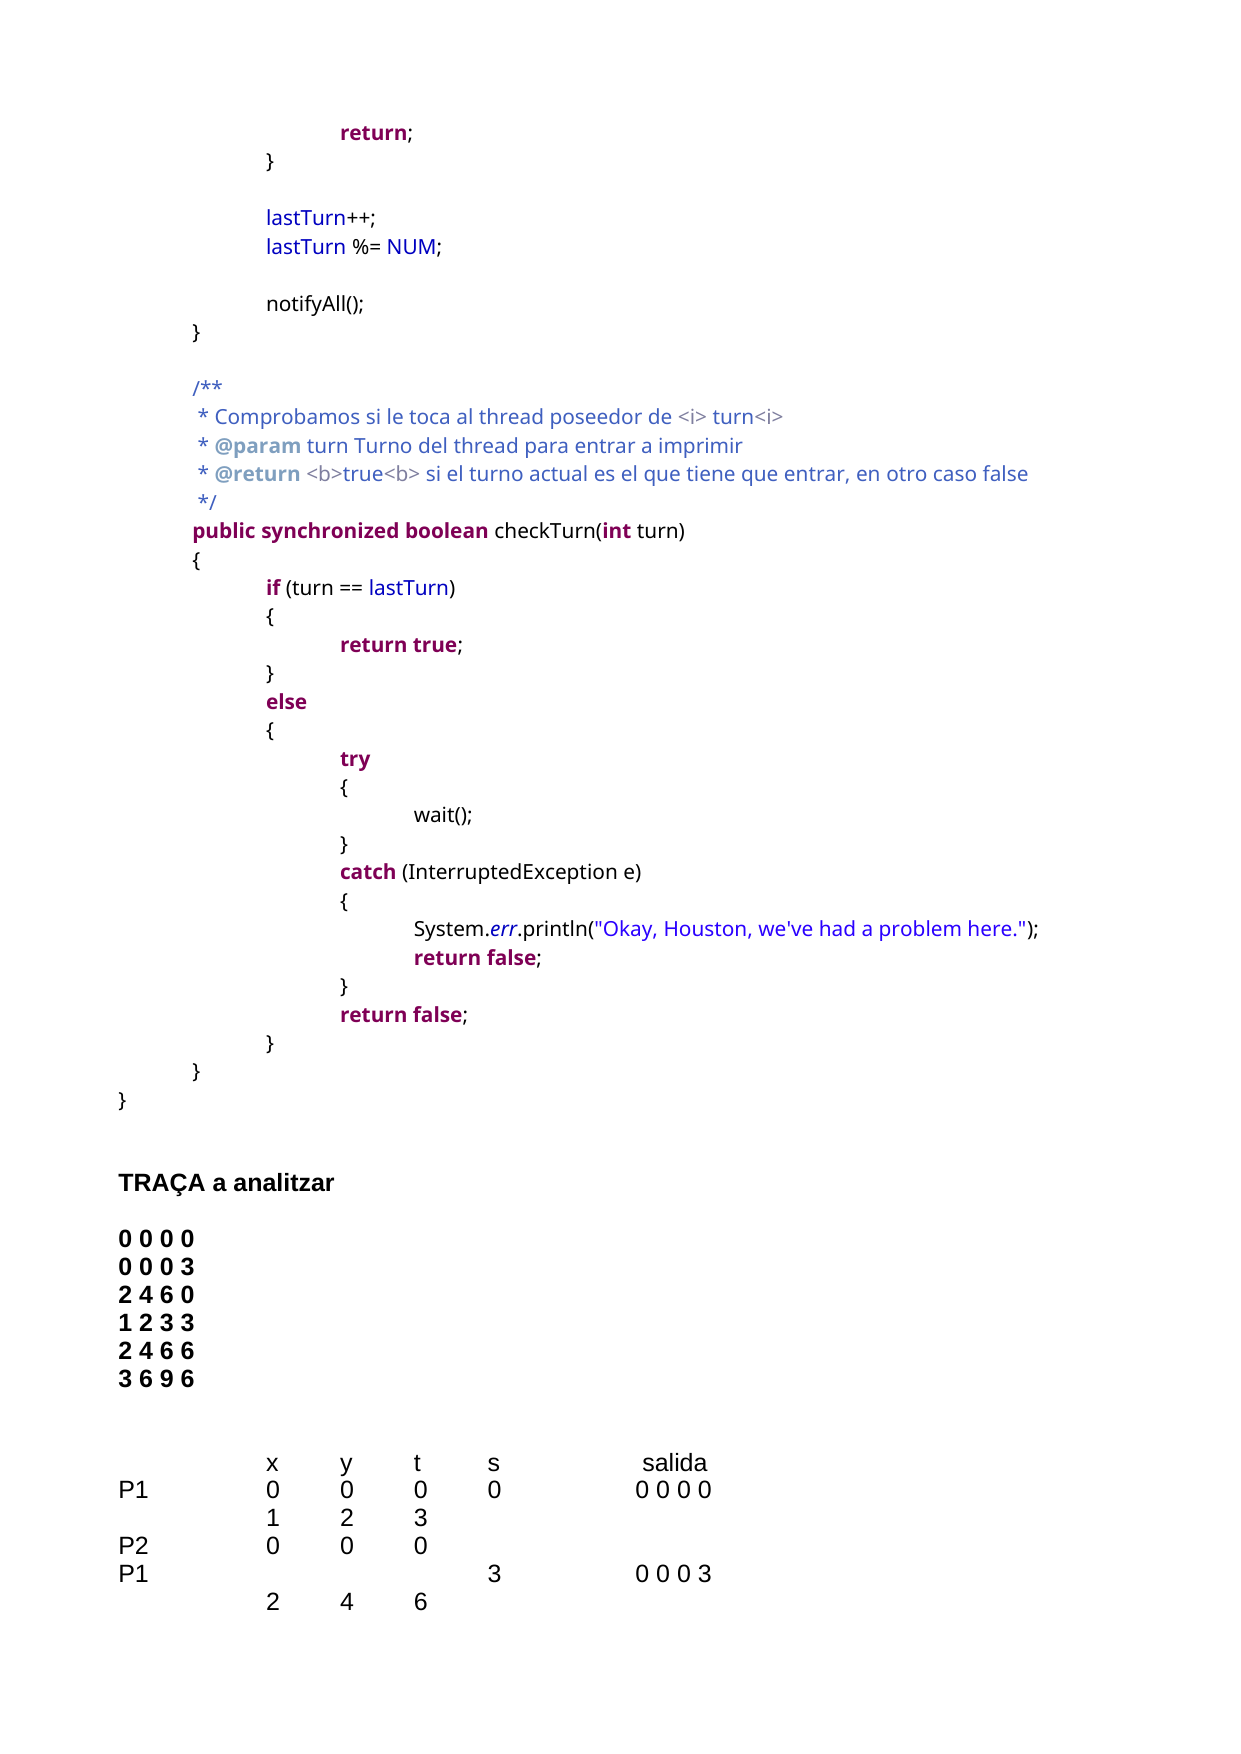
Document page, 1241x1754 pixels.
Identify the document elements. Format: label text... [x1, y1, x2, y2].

text 2 4 6 [118, 1588, 1122, 1616]
text 0 0 0 0 [118, 1225, 1122, 1253]
text public synchronized boolean checkTurn(int turn) [118, 516, 1122, 545]
text 0 0 0 3 [118, 1253, 1122, 1281]
text * Comprobamos si le toca al thread poseedor de <i> turn<i> [118, 402, 1122, 431]
text notifyAll(); [118, 289, 1122, 317]
text } [118, 317, 1122, 346]
text return true; [118, 630, 1122, 658]
text 1 2 3 [118, 1504, 1122, 1532]
text { [118, 886, 1122, 914]
text P1 0 0 0 0 0 0 0 0 [118, 1476, 1122, 1504]
text * @return <b>true<b> si el turno actual es el que tiene que entrar, en otro caso false [118, 459, 1122, 488]
text System.err.println("Okay, Houston, we've had a problem here."); [118, 914, 1122, 943]
text try [118, 744, 1122, 772]
text return false; [118, 1000, 1122, 1028]
text { [118, 545, 1122, 573]
text } [118, 1085, 1122, 1113]
text return false; [118, 943, 1122, 971]
text * @param turn Turno del thread para entrar a imprimir [118, 431, 1122, 459]
text } [118, 971, 1122, 1000]
text lastTurn++; [118, 203, 1122, 232]
text return; [118, 118, 1122, 147]
text /** [118, 374, 1122, 402]
text catch (InterruptedException e) [118, 857, 1122, 886]
text } [118, 829, 1122, 857]
text { [118, 602, 1122, 630]
text } [118, 658, 1122, 687]
text 1 2 3 3 [118, 1309, 1122, 1337]
text 2 4 6 0 [118, 1281, 1122, 1309]
text */ [118, 488, 1122, 516]
text } [118, 1028, 1122, 1057]
text 2 4 6 6 [118, 1337, 1122, 1365]
text 3 6 9 6 [118, 1365, 1122, 1393]
text { [118, 715, 1122, 744]
text lastTurn %= NUM; [118, 232, 1122, 260]
text TRAÇA a analitzar [118, 1169, 1122, 1197]
text else [118, 687, 1122, 715]
text } [118, 1057, 1122, 1085]
text { [118, 772, 1122, 801]
text wait(); [118, 801, 1122, 829]
text } [118, 147, 1122, 175]
text if (turn == lastTurn) [118, 573, 1122, 602]
text P1 3 0 0 0 3 [118, 1560, 1122, 1588]
text P2 0 0 0 [118, 1532, 1122, 1560]
text x y t s salida [118, 1448, 1122, 1476]
